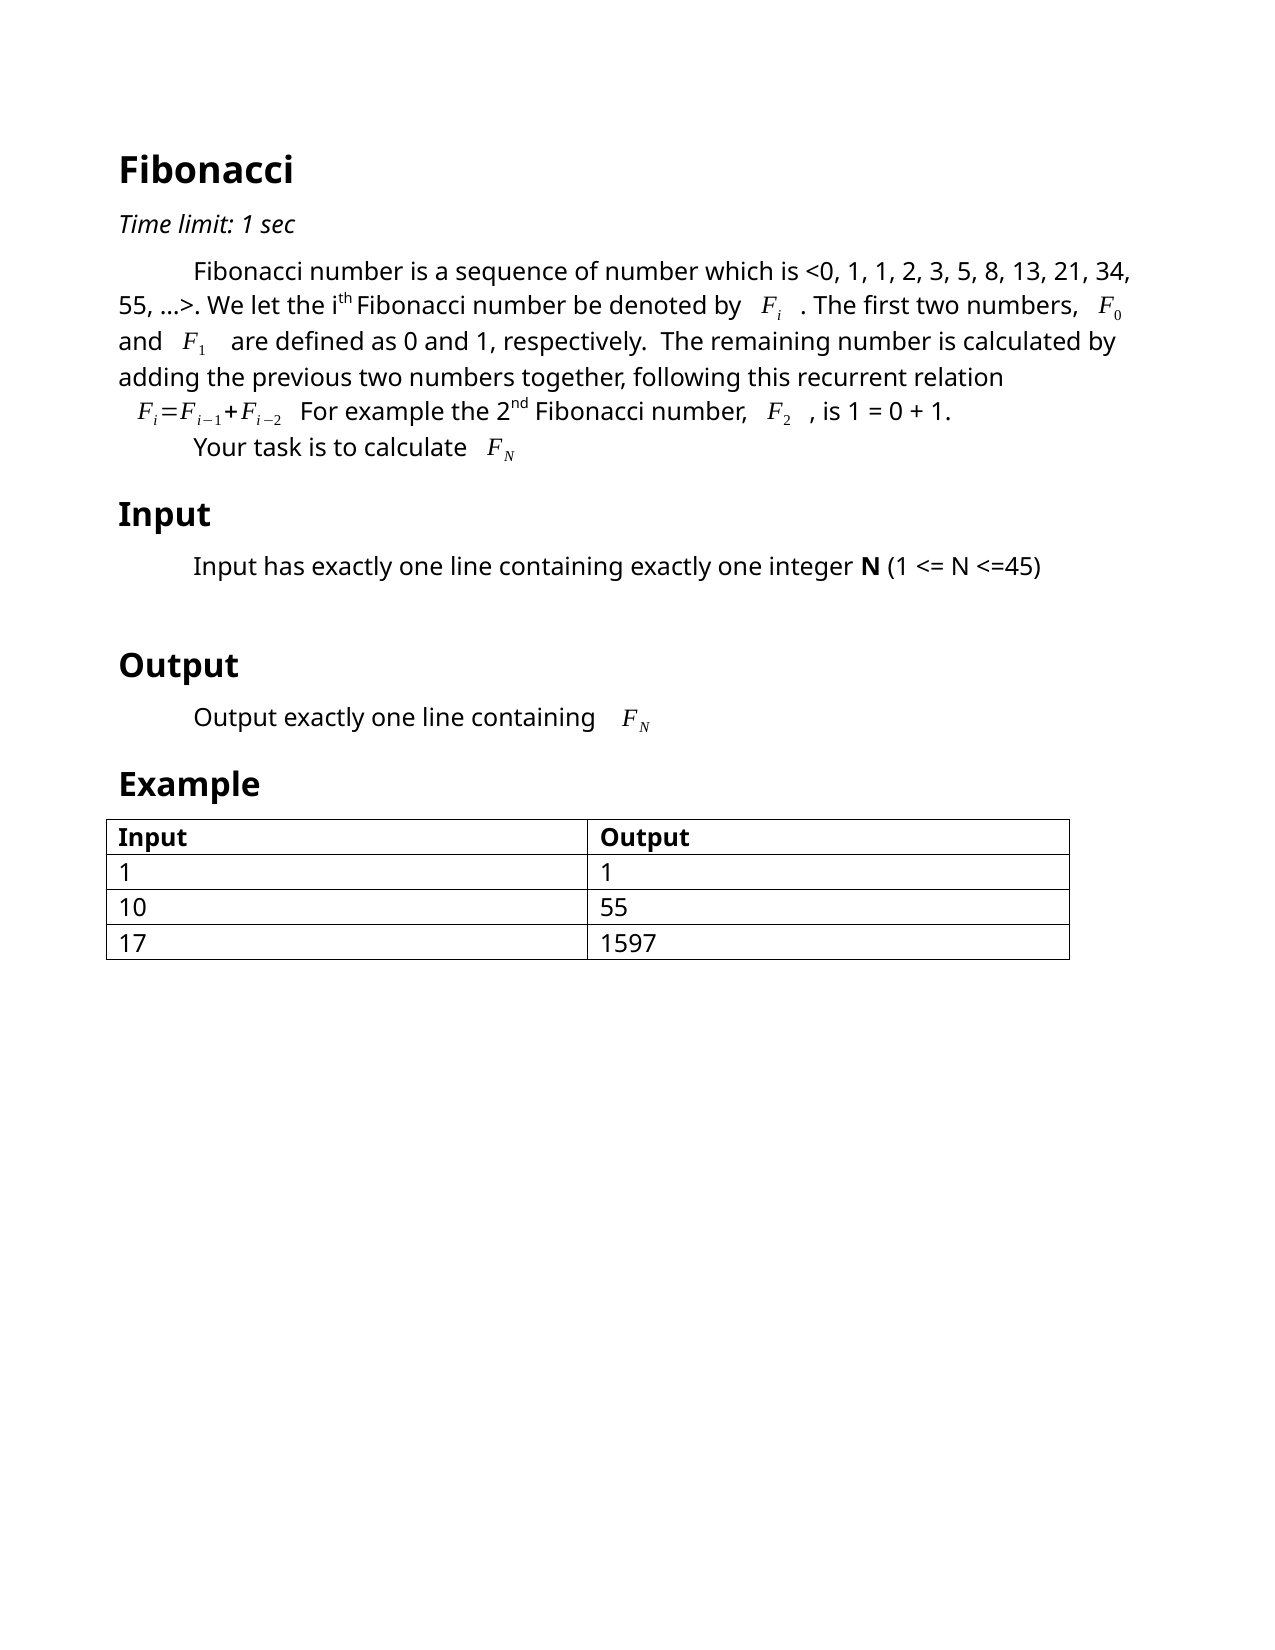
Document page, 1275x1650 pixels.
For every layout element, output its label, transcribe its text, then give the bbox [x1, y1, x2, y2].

text Your task is to calculate [118, 429, 1157, 465]
text Input has exactly one line containing exactly one integer N (1 <= N <=45) [118, 548, 1157, 582]
table_cell 1 [107, 855, 587, 889]
text Time limit: 1 sec [118, 207, 1157, 241]
subtitle Output [118, 641, 1157, 687]
table_cell 1597 [588, 925, 1069, 959]
text Output exactly one line containing [118, 700, 1157, 736]
subtitle Example [118, 761, 1157, 806]
table_cell 55 [588, 890, 1069, 924]
table_cell 17 [107, 925, 587, 959]
text Fibonacci number is a sequence of number which is <0, 1, 1, 2, 3, 5, 8, 13, 21, 34, 55, …>. We let the ith Fibonacci number be denoted by. The first two numbers,and are defined as 0 and 1, respectively. The remaining number is calculated by adding the previous two numbers together, following this recurrent relation For example the 2nd Fibonacci number,, is 1 = 0 + 1. [118, 253, 1157, 429]
subtitle Input [118, 490, 1157, 536]
table_header Output [588, 820, 1069, 854]
table_header Input [107, 820, 587, 854]
table_cell 1 [588, 855, 1069, 889]
title Fibonacci [118, 143, 1157, 194]
table_cell 10 [107, 890, 587, 924]
